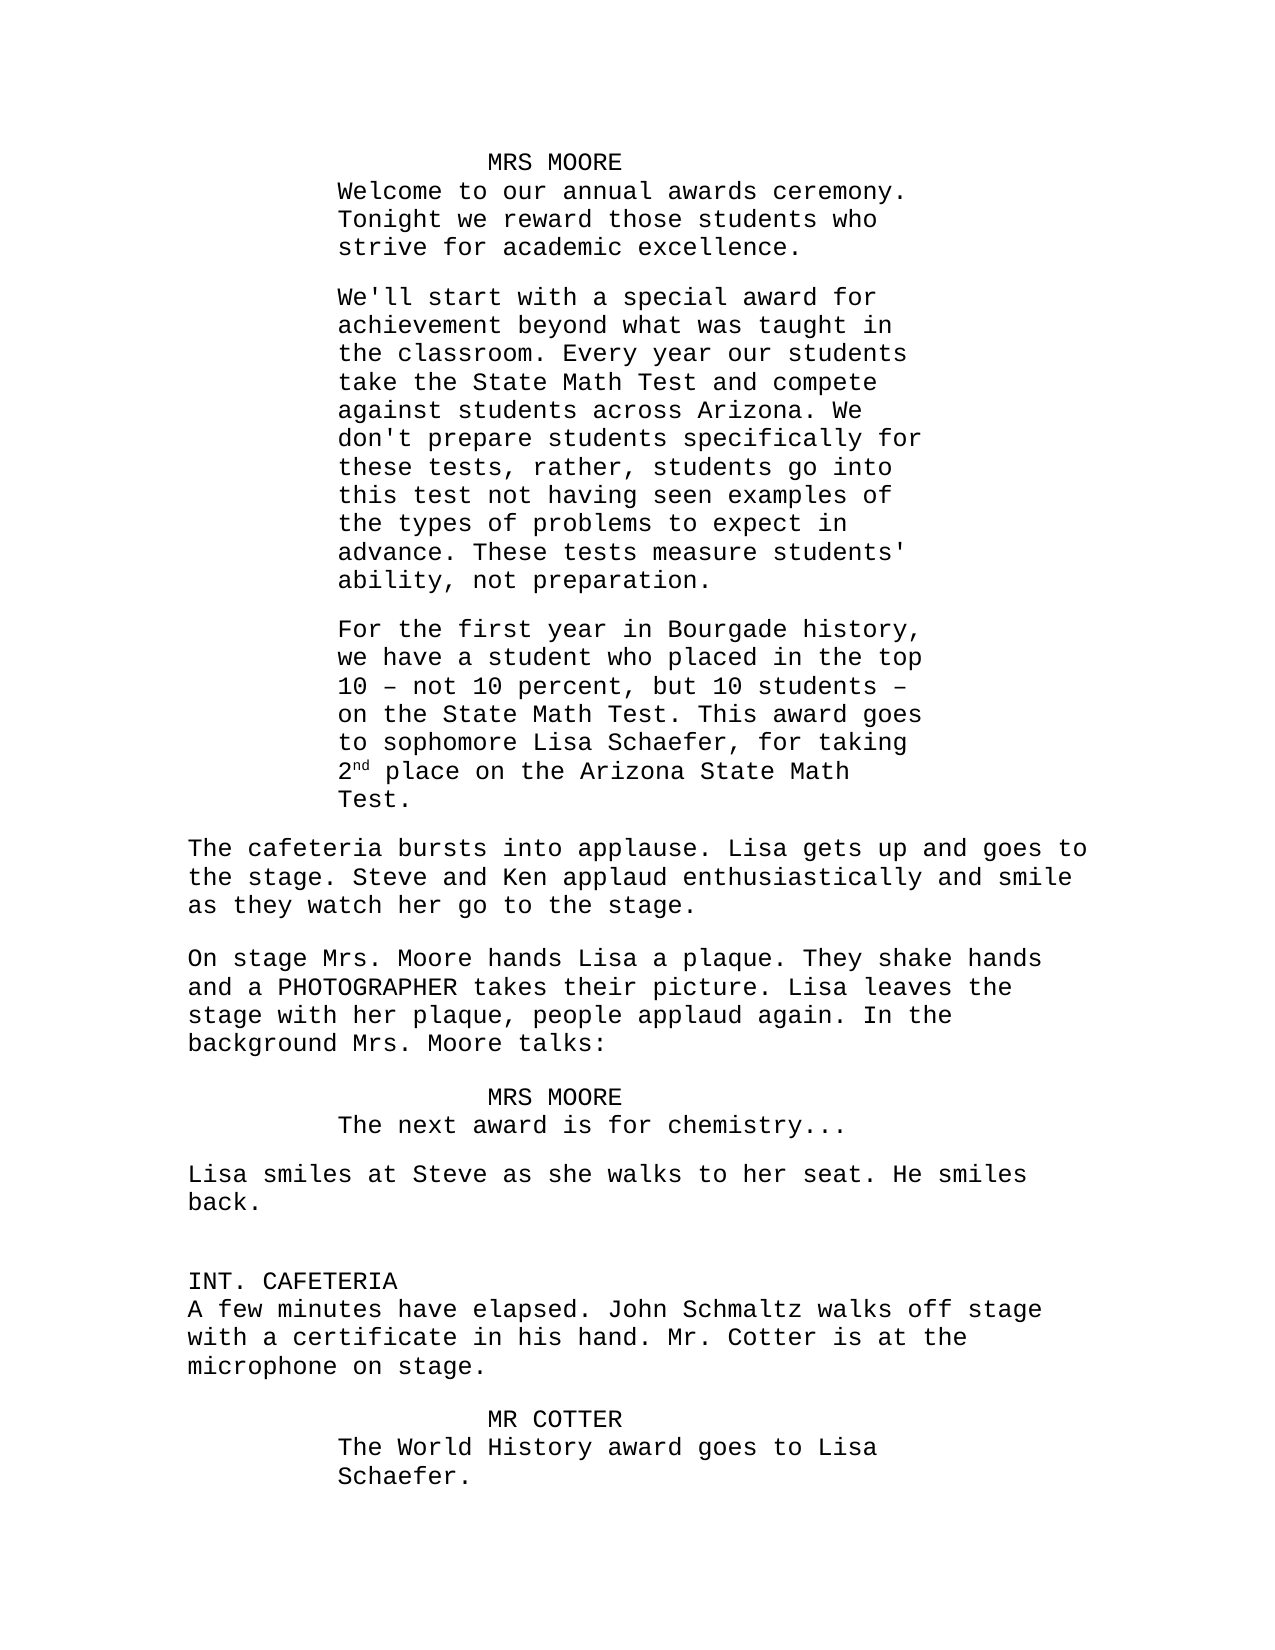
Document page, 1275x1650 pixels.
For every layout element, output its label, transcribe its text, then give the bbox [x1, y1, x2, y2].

text Lisa smiles at Steve as she walks to her seat. He smiles back. [187, 1162, 1087, 1218]
text We'll start with a special award for achievement beyond what was taught in the classroom. Every year our students take the State Math Test and compete against students across Arizona. We don't prepare students specifically for these tests, rather, students go into this test not having seen examples of the types of problems to expect in advance. These tests measure students' ability, not preparation. [337, 284, 937, 596]
text MR COTTER [187, 1407, 1087, 1435]
subtitle INT. CAFETERIA [187, 1268, 1087, 1297]
text MRS MOORE [187, 1084, 1087, 1112]
text MRS MOORE [187, 150, 1087, 178]
text Welcome to our annual awards ceremony. Tonight we reward those students who strive for academic excellence. [337, 178, 937, 263]
text A few minutes have elapsed. John Schmaltz walks off stage with a certificate in his hand. Mr. Cotter is at the microphone on stage. [187, 1297, 1087, 1382]
text The cafeteria bursts into applause. Lisa gets up and goes to the stage. Steve and Ken applaud enthusiastically and smile as they watch her go to the stage. [187, 836, 1087, 921]
text For the first year in Bourgade history, we have a student who placed in the top 10 – not 10 percent, but 10 students – on the State Math Test. This award goes to sophomore Lisa Schaefer, for taking 2nd place on the Arizona State Math Test. [337, 617, 937, 815]
text The next award is for chemistry... [337, 1112, 937, 1141]
text On stage Mrs. Moore hands Lisa a plaque. They shake hands and a PHOTOGRAPHER takes their picture. Lisa leaves the stage with her plaque, people applaud again. In the background Mrs. Moore talks: [187, 946, 1087, 1059]
text The World History award goes to Lisa Schaefer. [337, 1435, 937, 1492]
